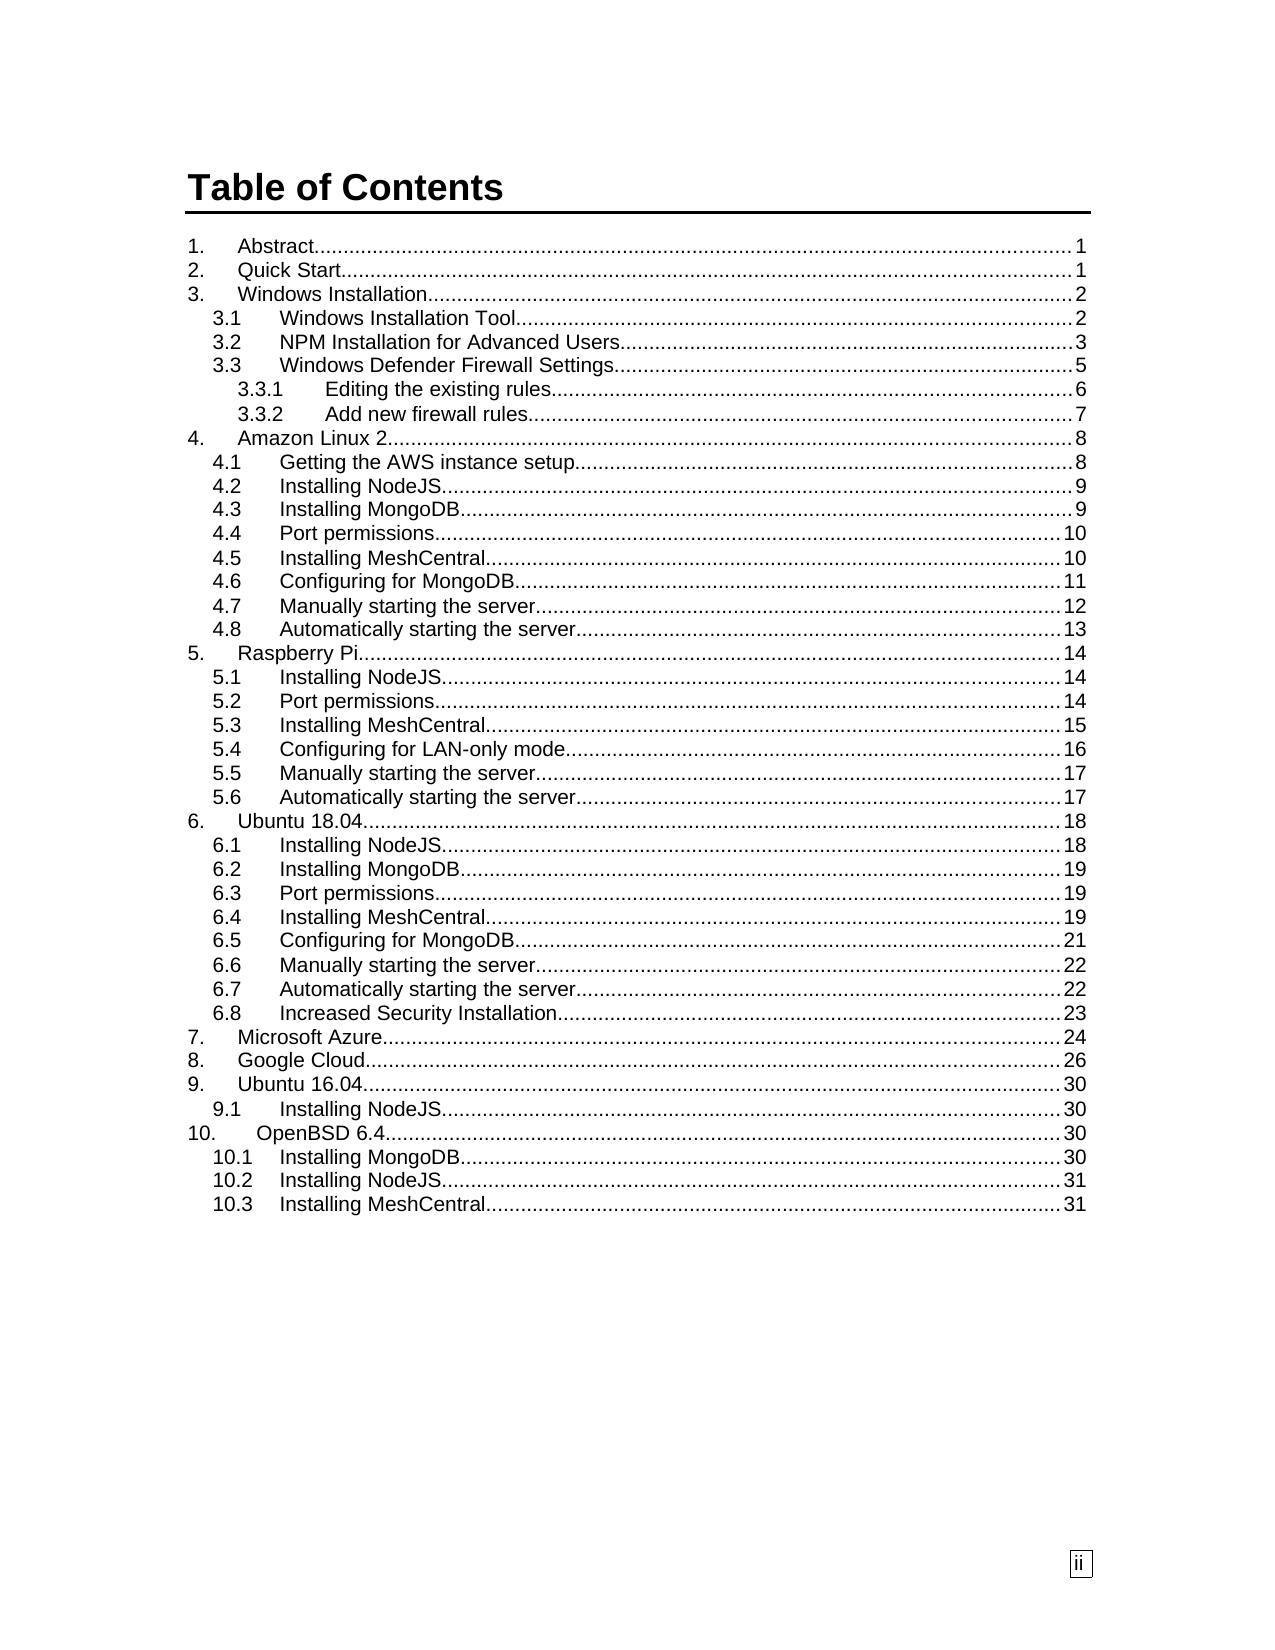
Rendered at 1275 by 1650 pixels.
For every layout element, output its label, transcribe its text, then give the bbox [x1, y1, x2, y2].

list OpenBSD 6.4 30 [187, 1121, 1158, 1144]
text Table of Contents [187, 165, 1158, 208]
list Manually starting the server 12 [212, 593, 1158, 617]
list Installing NodeJS 18 [212, 833, 1158, 857]
list Port permissions 14 [212, 689, 1158, 713]
list Windows Installation Tool 2 [212, 306, 1158, 330]
list Add new firewall rules 7 [237, 402, 1158, 426]
list Configuring for MongoDB 21 [212, 929, 1158, 953]
list Installing MongoDB 19 [212, 857, 1158, 881]
list Editing the existing rules 6 [237, 378, 1158, 402]
list Google Cloud 26 [187, 1049, 1158, 1073]
list Amazon Linux 2 8 [187, 426, 1158, 449]
list Installing MeshCentral 19 [212, 905, 1158, 929]
list Abstract 1 [187, 234, 1158, 258]
list Raspberry Pi 14 [187, 641, 1158, 665]
list Manually starting the server 22 [212, 953, 1158, 977]
list Installing MeshCentral 31 [212, 1192, 1158, 1216]
list Port permissions 19 [212, 881, 1158, 905]
list Microsoft Azure 24 [187, 1025, 1158, 1049]
list Quick Start 1 [187, 258, 1158, 282]
list Installing MeshCentral 10 [212, 545, 1158, 569]
list Installing NodeJS 14 [212, 665, 1158, 689]
list Configuring for MongoDB 11 [212, 569, 1158, 593]
text 6. Ubuntu 18.04 18 [187, 809, 1158, 833]
list Configuring for LAN-only mode 16 [212, 737, 1158, 761]
text 9. Ubuntu 16.04 30 [187, 1073, 1158, 1096]
list Automatically starting the server 22 [212, 977, 1158, 1001]
list Installing NodeJS 31 [212, 1168, 1158, 1192]
list NPM Installation for Advanced Users 3 [212, 330, 1158, 354]
list Automatically starting the server 13 [212, 617, 1158, 641]
list Port permissions 10 [212, 522, 1158, 545]
list Installing MeshCentral 15 [212, 713, 1158, 737]
list Automatically starting the server 17 [212, 785, 1158, 809]
list Getting the AWS instance setup 8 [212, 450, 1158, 474]
list Increased Security Installation 23 [212, 1001, 1158, 1025]
list Windows Installation 2 [187, 282, 1158, 306]
list Windows Defender Firewall Settings 5 [212, 354, 1158, 378]
list Installing MongoDB 30 [212, 1144, 1158, 1168]
list Installing MongoDB 9 [212, 498, 1158, 522]
list Manually starting the server 17 [212, 761, 1158, 785]
text 9.1 Installing NodeJS 30 [212, 1096, 1158, 1120]
list Installing NodeJS 9 [212, 474, 1158, 498]
